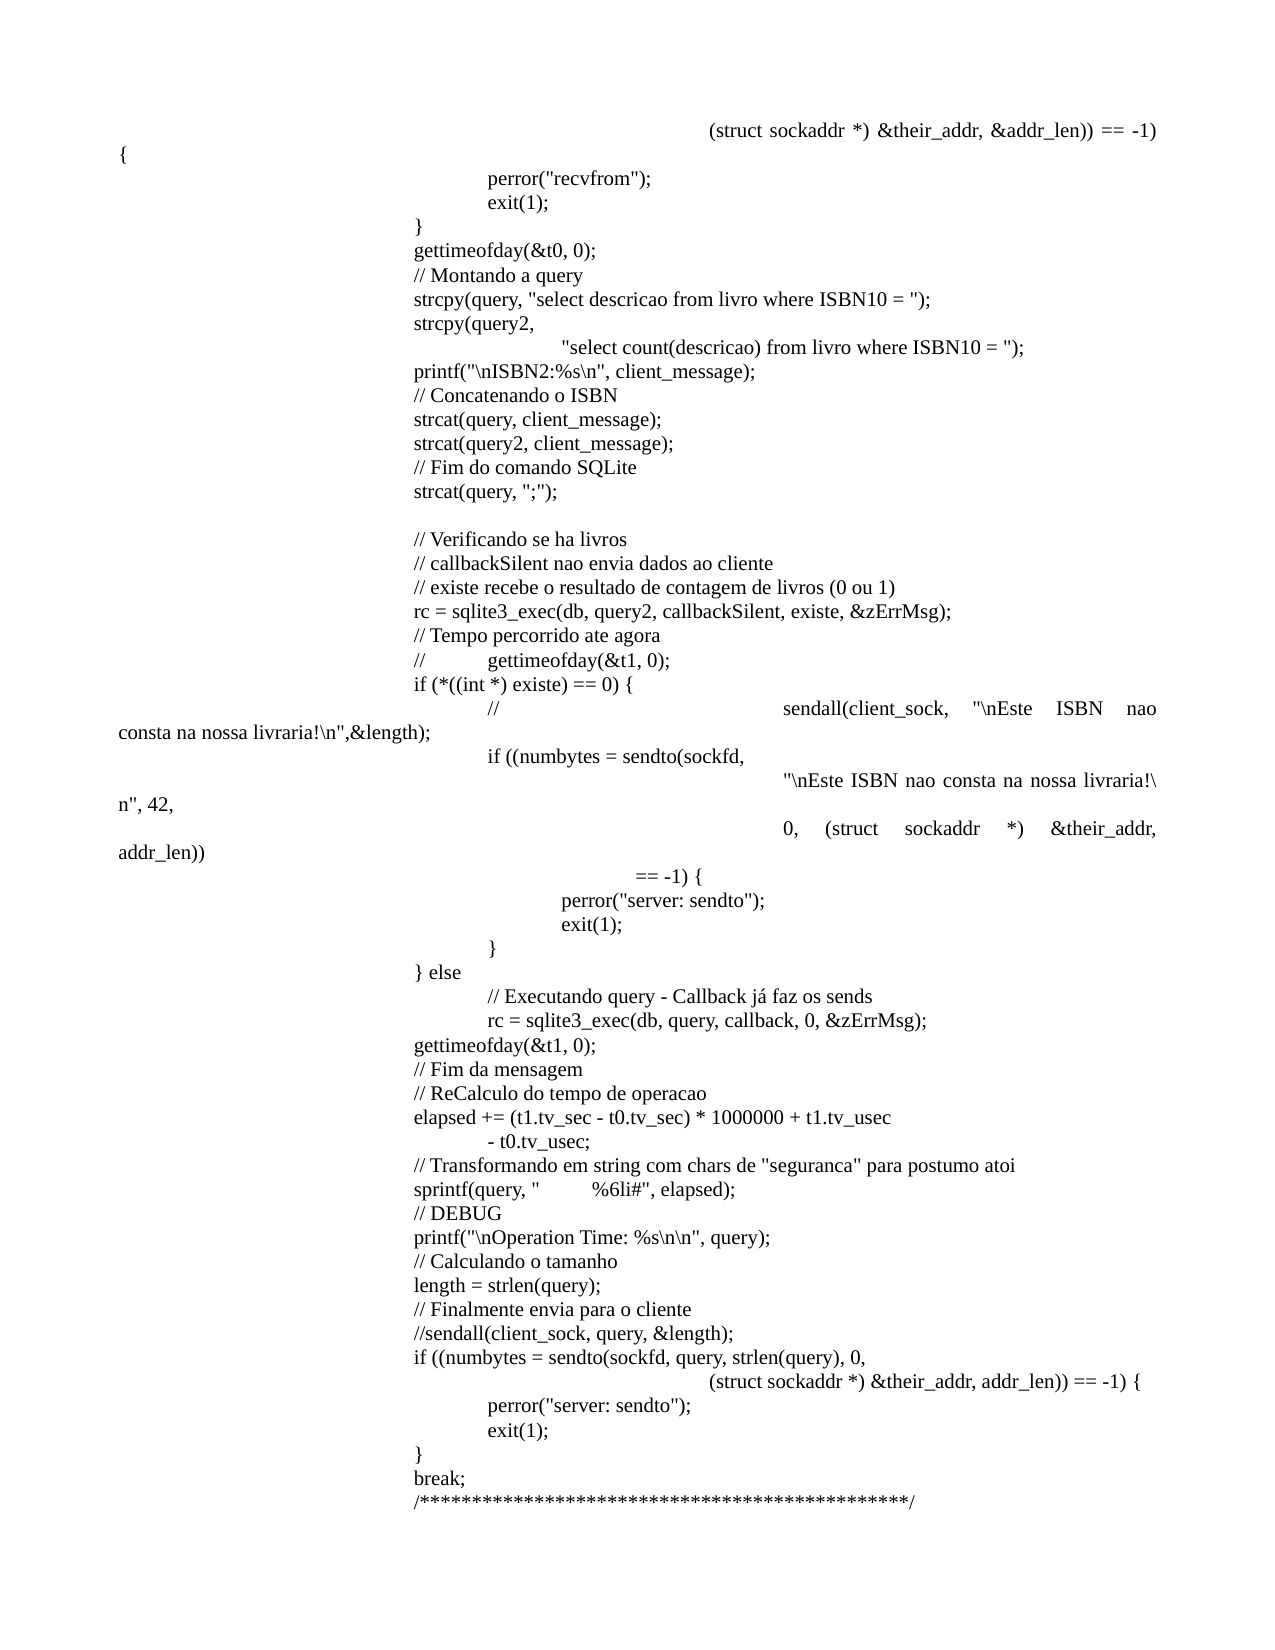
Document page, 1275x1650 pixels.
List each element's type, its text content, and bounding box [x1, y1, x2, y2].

text (struct sockaddr *) &their_addr, &addr_len)) == -1) { [118, 118, 1157, 166]
text if ((numbytes = sendto(sockfd, [118, 744, 1157, 768]
text // Tempo percorrido ate agora [118, 623, 1157, 647]
text // sendall(client_sock, "\nEste ISBN nao consta na nossa livraria!\n",&length); [118, 696, 1157, 744]
text // callbackSilent nao envia dados ao cliente [118, 551, 1157, 575]
text elapsed += (t1.tv_sec - t0.tv_sec) * 1000000 + t1.tv_usec [118, 1105, 1157, 1129]
text exit(1); [118, 912, 1157, 936]
text // gettimeofday(&t1, 0); [118, 647, 1157, 672]
text // Fim da mensagem [118, 1057, 1157, 1081]
text (struct sockaddr *) &their_addr, addr_len)) == -1) { [118, 1369, 1157, 1393]
text rc = sqlite3_exec(db, query, callback, 0, &zErrMsg); [118, 1008, 1157, 1032]
text gettimeofday(&t0, 0); [118, 238, 1157, 262]
text /***********************************************/ [118, 1490, 1157, 1514]
text // Concatenando o ISBN [118, 383, 1157, 407]
text break; [118, 1466, 1157, 1490]
text perror("server: sendto"); [118, 1393, 1157, 1417]
text rc = sqlite3_exec(db, query2, callbackSilent, existe, &zErrMsg); [118, 599, 1157, 623]
text perror("server: sendto"); [118, 888, 1157, 912]
text // Calculando o tamanho [118, 1249, 1157, 1273]
text // Executando query - Callback já faz os sends [118, 984, 1157, 1008]
text // Fim do comando SQLite [118, 455, 1157, 479]
text == -1) { [118, 864, 1157, 888]
text 0, (struct sockaddr *) &their_addr, addr_len)) [118, 816, 1157, 864]
text // Finalmente envia para o cliente [118, 1297, 1157, 1321]
text sprintf(query, " %6li#", elapsed); [118, 1177, 1157, 1201]
text } [118, 214, 1157, 238]
text strcat(query2, client_message); [118, 431, 1157, 455]
text strcat(query, ";"); [118, 479, 1157, 503]
text strcat(query, client_message); [118, 407, 1157, 431]
text //sendall(client_sock, query, &length); [118, 1321, 1157, 1345]
text if (*((int *) existe) == 0) { [118, 672, 1157, 696]
text perror("recvfrom"); [118, 166, 1157, 190]
text if ((numbytes = sendto(sockfd, query, strlen(query), 0, [118, 1345, 1157, 1369]
text strcpy(query2, [118, 311, 1157, 335]
text } [118, 1442, 1157, 1466]
text // Transformando em string com chars de "seguranca" para postumo atoi [118, 1153, 1157, 1177]
text "select count(descricao) from livro where ISBN10 = "); [118, 335, 1157, 359]
text exit(1); [118, 1417, 1157, 1442]
text // ReCalculo do tempo de operacao [118, 1081, 1157, 1105]
text // existe recebe o resultado de contagem de livros (0 ou 1) [118, 575, 1157, 599]
text strcpy(query, "select descricao from livro where ISBN10 = "); [118, 287, 1157, 311]
text printf("\nISBN2:%s\n", client_message); [118, 359, 1157, 383]
text - t0.tv_usec; [118, 1129, 1157, 1153]
text length = strlen(query); [118, 1273, 1157, 1297]
text printf("\nOperation Time: %s\n\n", query); [118, 1225, 1157, 1249]
text // Montando a query [118, 262, 1157, 287]
text // DEBUG [118, 1201, 1157, 1225]
text } else [118, 960, 1157, 984]
text "\nEste ISBN nao consta na nossa livraria!\n", 42, [118, 768, 1157, 816]
text gettimeofday(&t1, 0); [118, 1032, 1157, 1057]
text // Verificando se ha livros [118, 527, 1157, 551]
text } [118, 936, 1157, 960]
text exit(1); [118, 190, 1157, 214]
